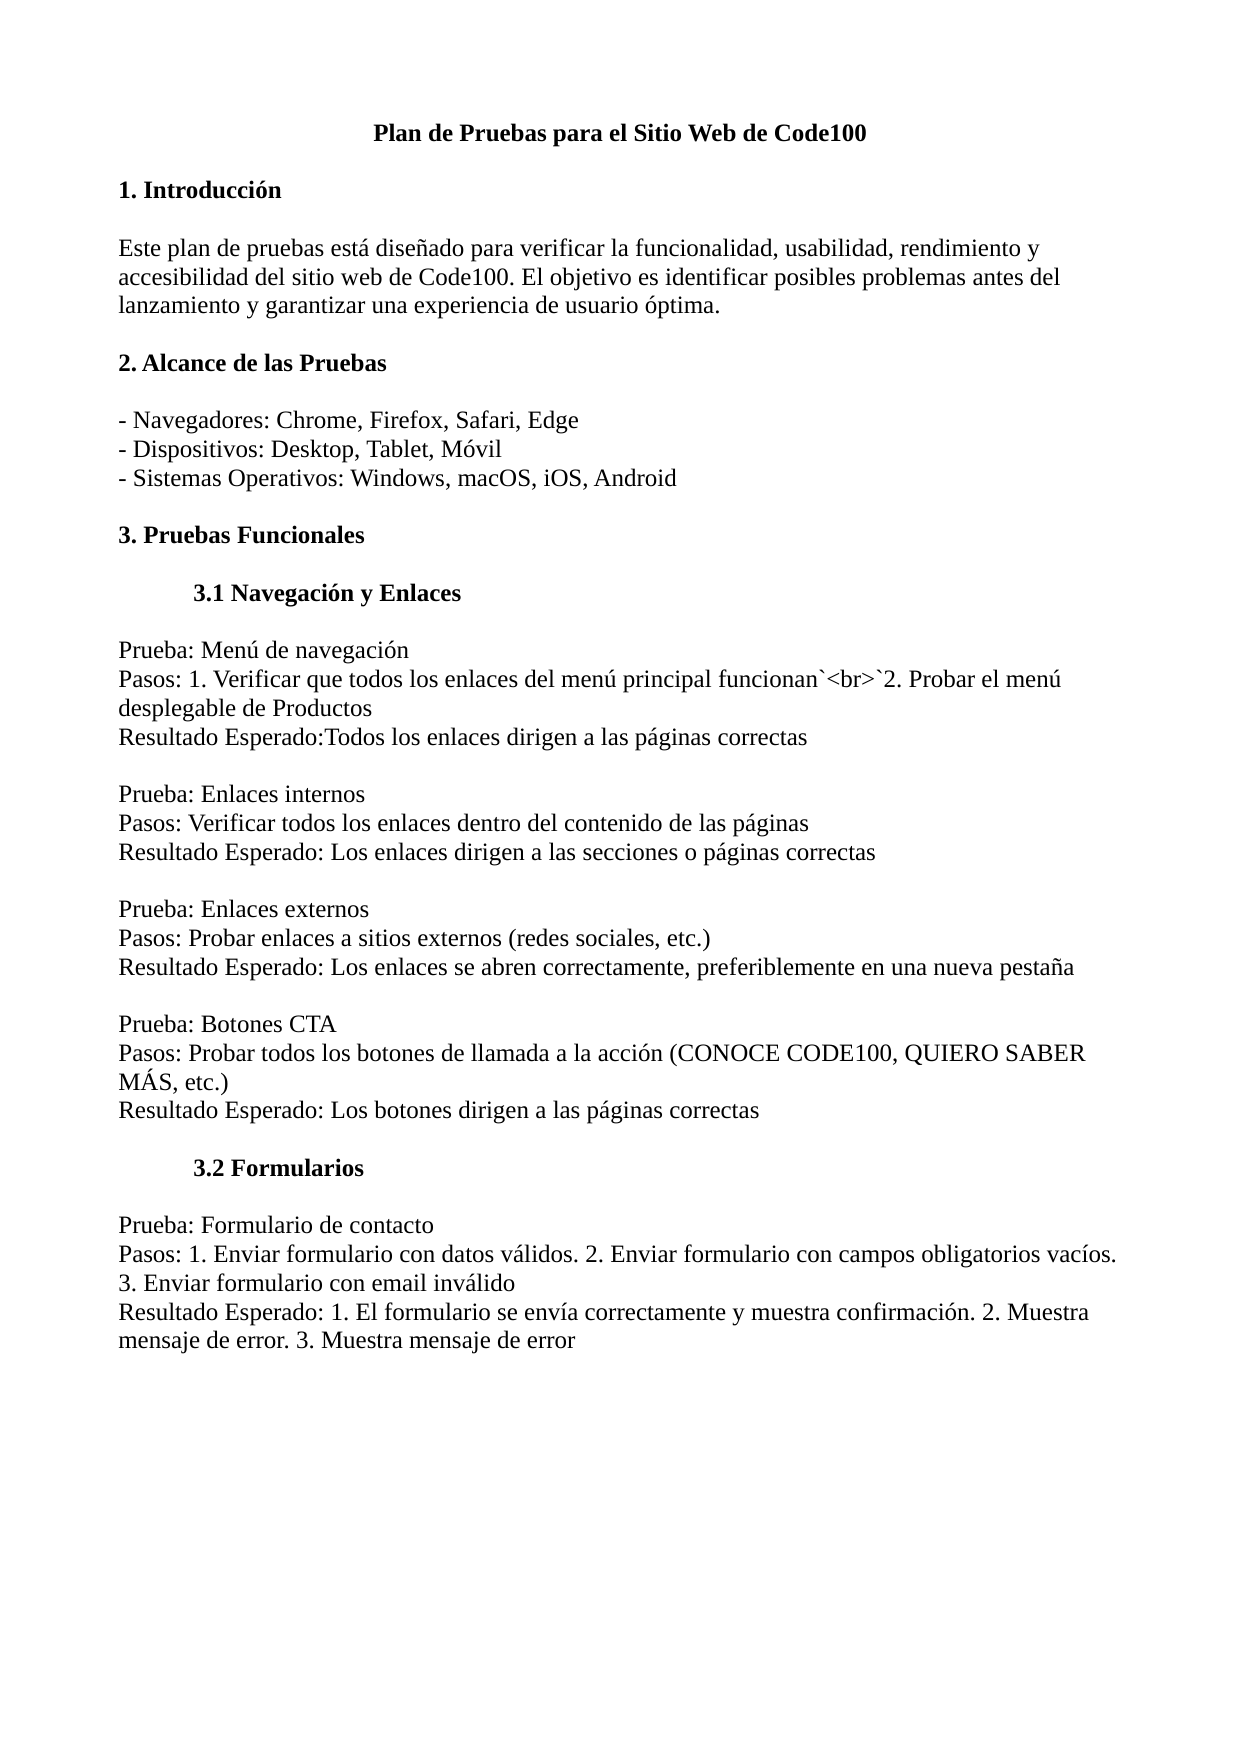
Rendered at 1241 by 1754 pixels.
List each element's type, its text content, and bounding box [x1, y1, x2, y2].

text 1. Introducción [118, 176, 1122, 204]
text Pasos: Verificar todos los enlaces dentro del contenido de las páginas [118, 808, 1122, 837]
text 2. Alcance de las Pruebas [118, 348, 1122, 377]
text Este plan de pruebas está diseñado para verificar la funcionalidad, usabilidad, rendimiento y accesibilidad del sitio web de Code100. El objetivo es identificar posibles problemas antes del lanzamiento y garantizar una experiencia de usuario óptima. [118, 233, 1122, 319]
text Resultado Esperado: Los botones dirigen a las páginas correctas [118, 1096, 1122, 1124]
text Resultado Esperado: 1. El formulario se envía correctamente y muestra confirmación. 2. Muestra mensaje de error. 3. Muestra mensaje de error [118, 1297, 1122, 1354]
text Prueba: Enlaces externos [118, 894, 1122, 923]
text Pasos: Probar enlaces a sitios externos (redes sociales, etc.) [118, 923, 1122, 952]
text Pasos: 1. Enviar formulario con datos válidos. 2. Enviar formulario con campos obligatorios vacíos. 3. Enviar formulario con email inválido [118, 1239, 1122, 1297]
list Navegación y Enlaces [193, 578, 1122, 607]
text Resultado Esperado:Todos los enlaces dirigen a las páginas correctas [118, 722, 1122, 751]
text - Navegadores: Chrome, Firefox, Safari, Edge [118, 406, 1122, 434]
text Resultado Esperado: Los enlaces se abren correctamente, preferiblemente en una nueva pestaña [118, 952, 1122, 981]
text Pasos: Probar todos los botones de llamada a la acción (CONOCE CODE100, QUIERO SABER MÁS, etc.) [118, 1038, 1122, 1096]
text 3. Pruebas Funcionales [118, 521, 1122, 549]
text Prueba: Menú de navegación [118, 636, 1122, 664]
text - Sistemas Operativos: Windows, macOS, iOS, Android [118, 463, 1122, 492]
list Formularios [193, 1153, 1122, 1182]
text Resultado Esperado: Los enlaces dirigen a las secciones o páginas correctas [118, 837, 1122, 866]
text - Dispositivos: Desktop, Tablet, Móvil [118, 434, 1122, 463]
text Prueba: Botones CTA [118, 1009, 1122, 1038]
text Prueba: Formulario de contacto [118, 1211, 1122, 1239]
text Prueba: Enlaces internos [118, 779, 1122, 808]
text Pasos: 1. Verificar que todos los enlaces del menú principal funcionan`<br>`2. Probar el menú desplegable de Productos [118, 664, 1122, 722]
text Plan de Pruebas para el Sitio Web de Code100 [118, 118, 1122, 147]
